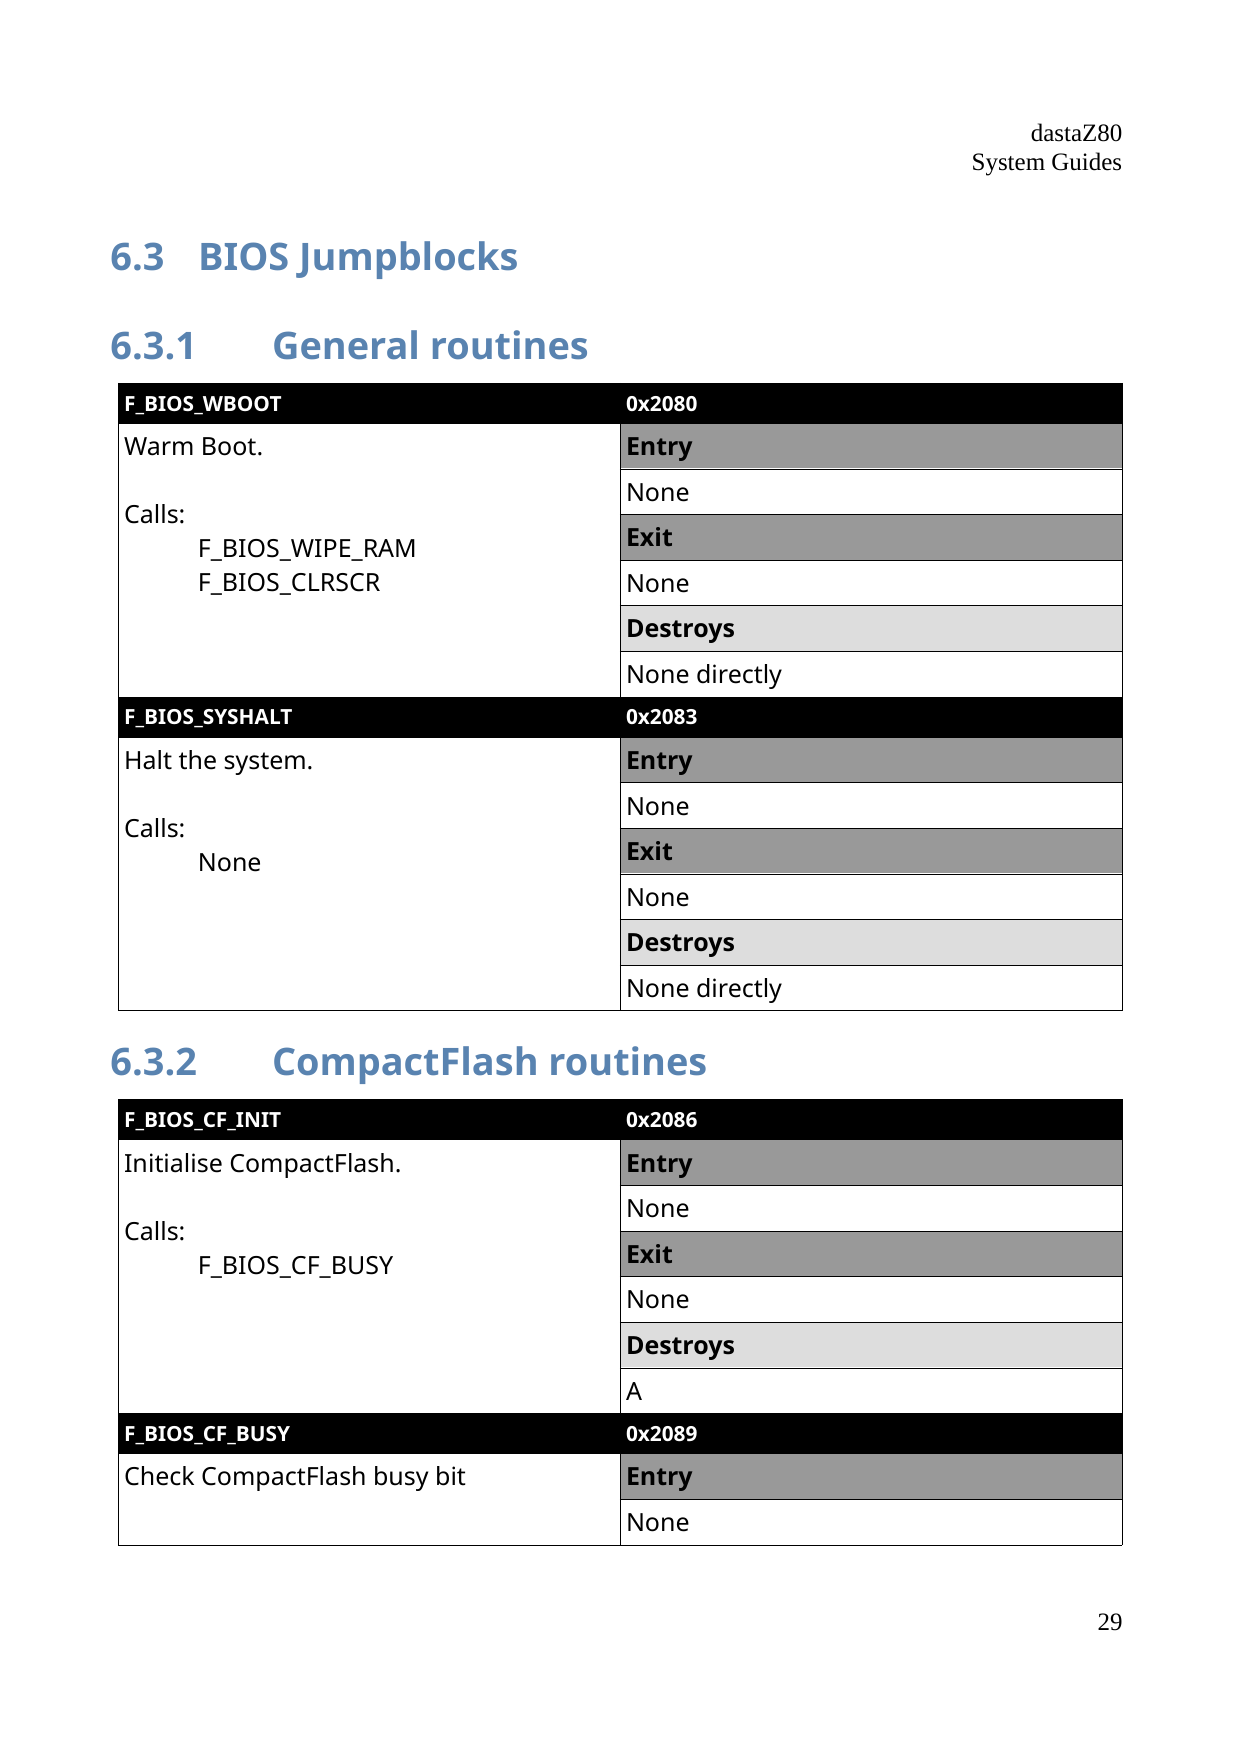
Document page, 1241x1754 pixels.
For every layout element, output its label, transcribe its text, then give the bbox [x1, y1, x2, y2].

table_cell Entry [621, 1140, 1122, 1185]
table_cell None [621, 1500, 1122, 1544]
table_cell None directly [621, 652, 1122, 697]
table_cell Destroys [621, 920, 1122, 965]
subtitle BIOS Jumpblocks [100, 230, 1122, 282]
table_header F_BIOS_CF_INIT [119, 1100, 620, 1139]
table_cell None [621, 470, 1122, 514]
table_header F_BIOS_SYSHALT [119, 698, 620, 737]
table_cell Destroys [621, 606, 1122, 651]
table_cell Exit [621, 1232, 1122, 1276]
table_header 0x2080 [621, 384, 1122, 423]
subtitle General routines [100, 319, 1122, 370]
table_cell None [621, 1277, 1122, 1322]
table_cell Initialise CompactFlash. Calls: F_BIOS_CF_BUSY [119, 1140, 620, 1413]
table_cell Entry [621, 424, 1122, 468]
table_header 0x2089 [621, 1414, 1122, 1453]
table_cell A [621, 1369, 1122, 1413]
table_header F_BIOS_CF_BUSY [119, 1414, 620, 1453]
table_cell Entry [621, 1454, 1122, 1499]
table_cell None [621, 561, 1122, 605]
table_cell Destroys [621, 1323, 1122, 1367]
table_cell Warm Boot. Calls: F_BIOS_WIPE_RAM F_BIOS_CLRSCR [119, 424, 620, 697]
subtitle CompactFlash routines [100, 1035, 1122, 1087]
table_cell None [621, 783, 1122, 828]
table_cell Halt the system. Calls: None [119, 738, 620, 1010]
table_header F_BIOS_WBOOT [119, 384, 620, 423]
table_cell None [621, 875, 1122, 919]
table_cell None directly [621, 966, 1122, 1010]
table_cell Check CompactFlash busy bit [119, 1454, 620, 1544]
table_cell Entry [621, 738, 1122, 782]
table_cell Exit [621, 515, 1122, 560]
table_header 0x2086 [621, 1100, 1122, 1139]
table_cell Exit [621, 829, 1122, 873]
table_header 0x2083 [621, 698, 1122, 737]
table_cell None [621, 1186, 1122, 1231]
